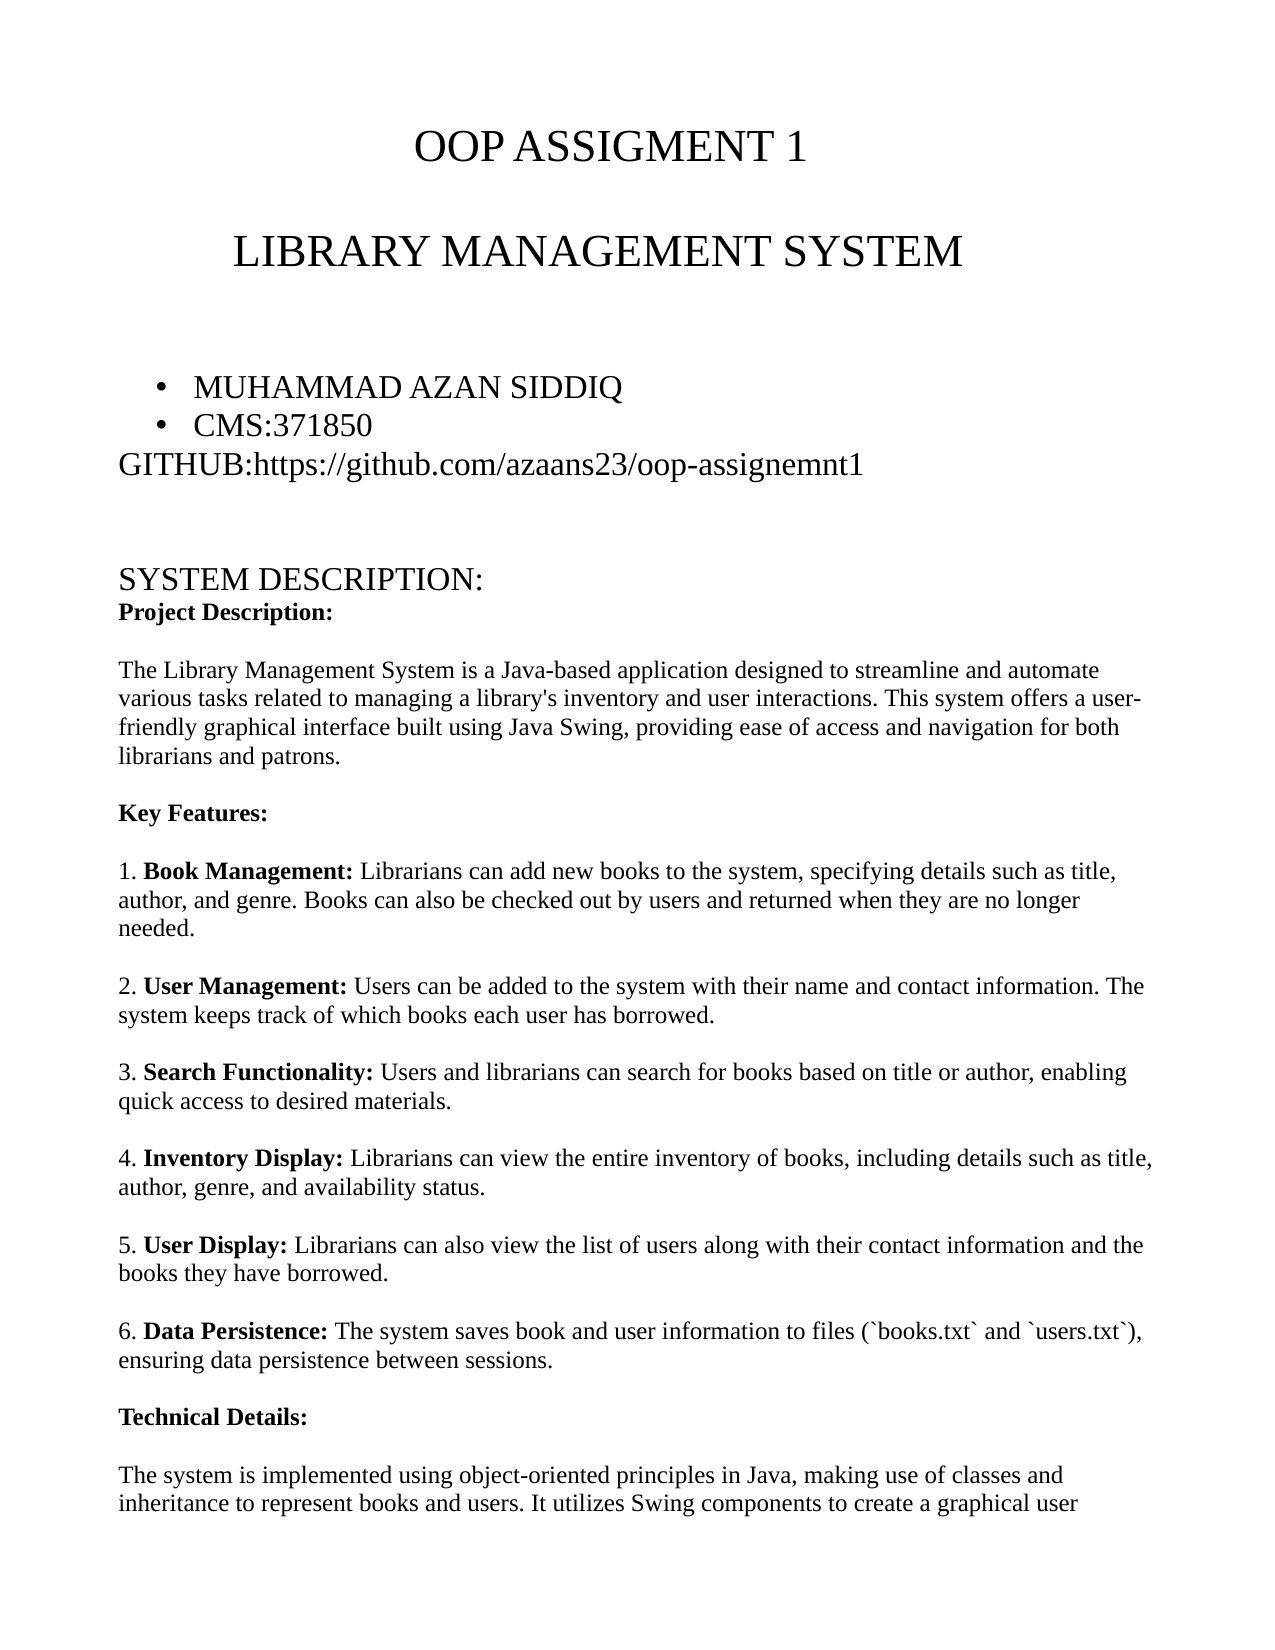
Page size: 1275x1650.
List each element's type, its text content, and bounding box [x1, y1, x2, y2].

text Key Features: [118, 798, 1157, 827]
text OOP ASSIGMENT 1 [118, 118, 1157, 171]
text 2. User Management: Users can be added to the system with their name and contact information. The system keeps track of which books each user has borrowed. [118, 971, 1157, 1028]
text 1. Book Management: Librarians can add new books to the system, specifying details such as title, author, and genre. Books can also be checked out by users and returned when they are no longer needed. [118, 856, 1157, 942]
list MUHAMMAD AZAN SIDDIQ [156, 367, 1157, 406]
text Project Description: [118, 597, 1157, 626]
list CMS:371850 [156, 406, 1157, 444]
text LIBRARY MANAGEMENT SYSTEM [118, 223, 1157, 276]
text 3. Search Functionality: Users and librarians can search for books based on title or author, enabling quick access to desired materials. [118, 1057, 1157, 1115]
text SYSTEM DESCRIPTION: [118, 559, 1157, 597]
text The system is implemented using object-oriented principles in Java, making use of classes and inheritance to represent books and users. It utilizes Swing components to create a graphical user [118, 1460, 1157, 1517]
text GITHUB:https://github.com/azaans23/oop-assignemnt1 [118, 444, 1157, 482]
text The Library Management System is a Java-based application designed to streamline and automate various tasks related to managing a library's inventory and user interactions. This system offers a user-friendly graphical interface built using Java Swing, providing ease of access and navigation for both librarians and patrons. [118, 655, 1157, 770]
text Technical Details: [118, 1402, 1157, 1431]
text 6. Data Persistence: The system saves book and user information to files (`books.txt` and `users.txt`), ensuring data persistence between sessions. [118, 1316, 1157, 1373]
text 5. User Display: Librarians can also view the list of users along with their contact information and the books they have borrowed. [118, 1230, 1157, 1287]
text 4. Inventory Display: Librarians can view the entire inventory of books, including details such as title, author, genre, and availability status. [118, 1143, 1157, 1201]
